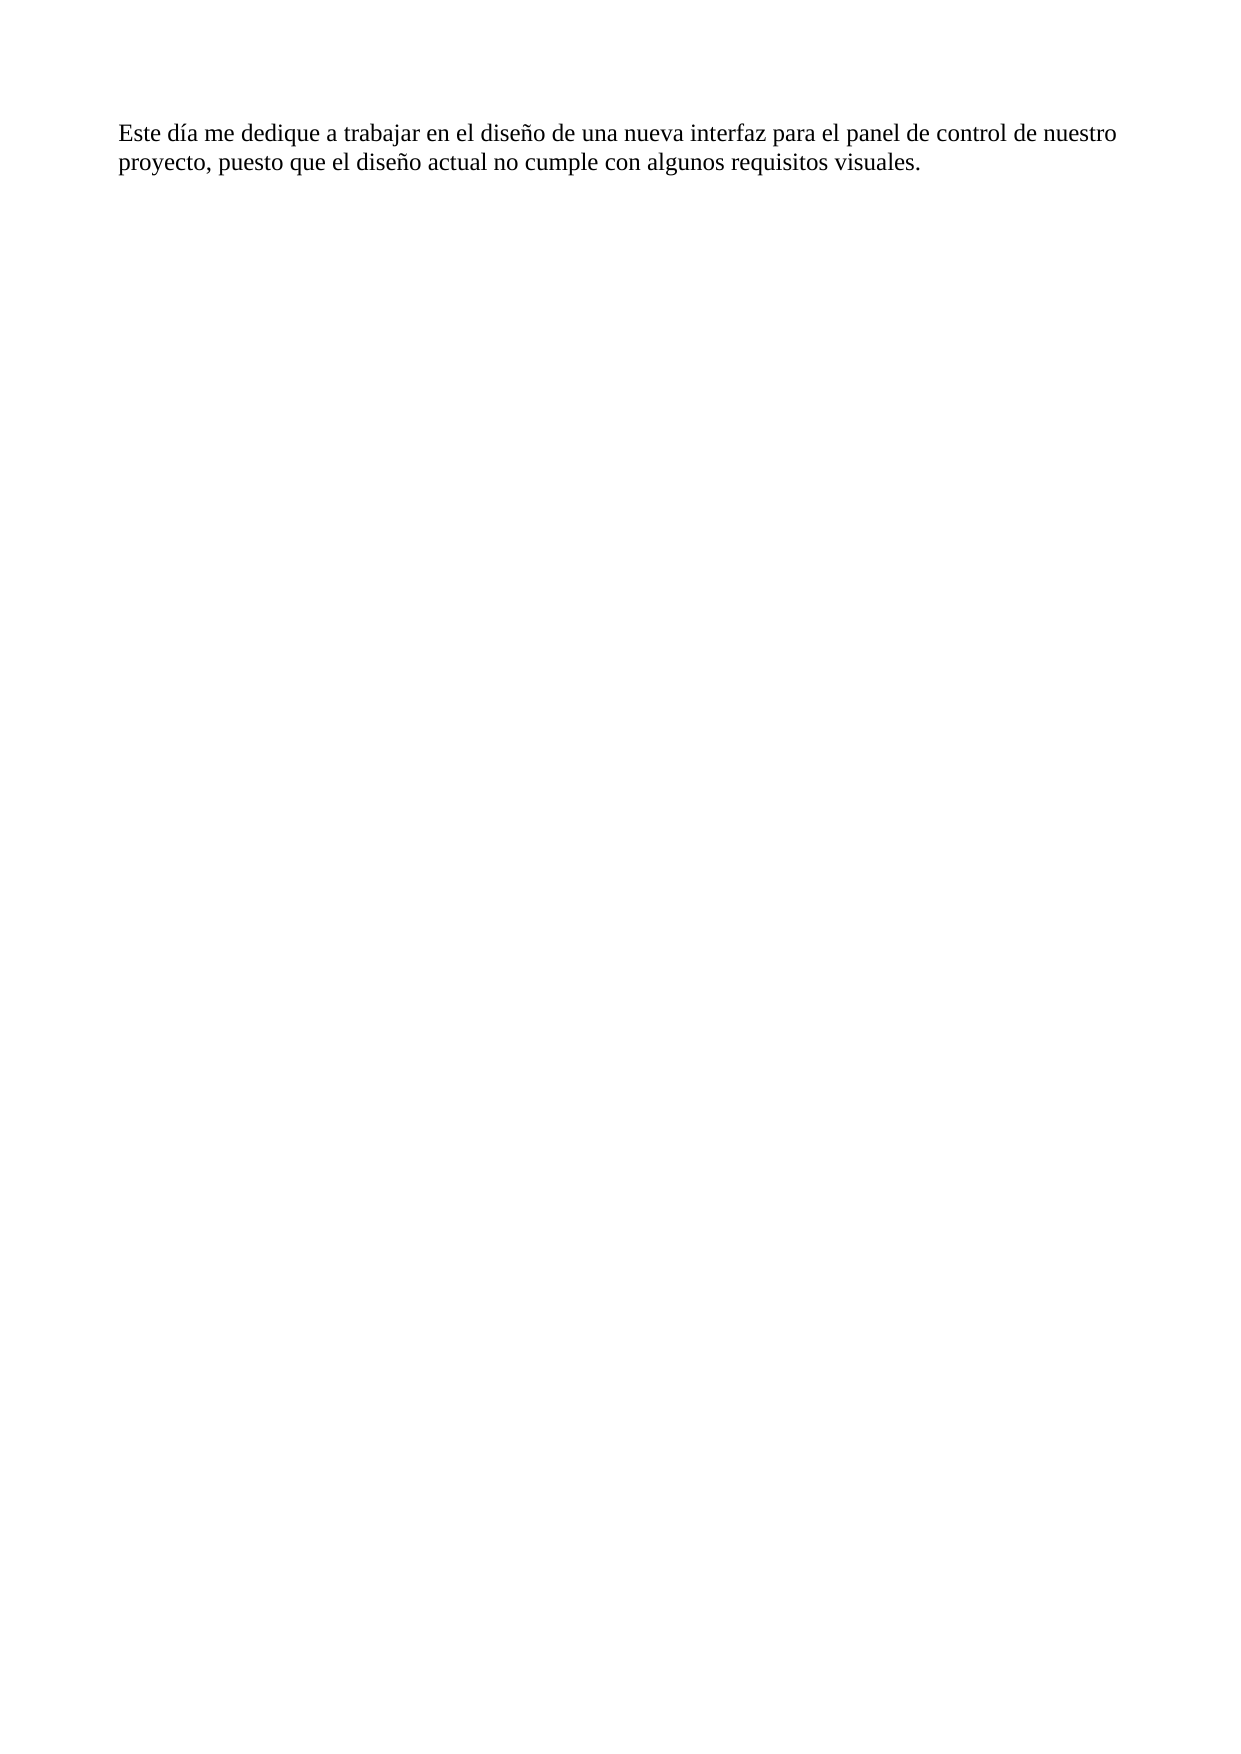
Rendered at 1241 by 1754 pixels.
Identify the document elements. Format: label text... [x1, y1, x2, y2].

text Este día me dedique a trabajar en el diseño de una nueva interfaz para el panel de control de nuestro proyecto, puesto que el diseño actual no cumple con algunos requisitos visuales. [118, 118, 1122, 176]
